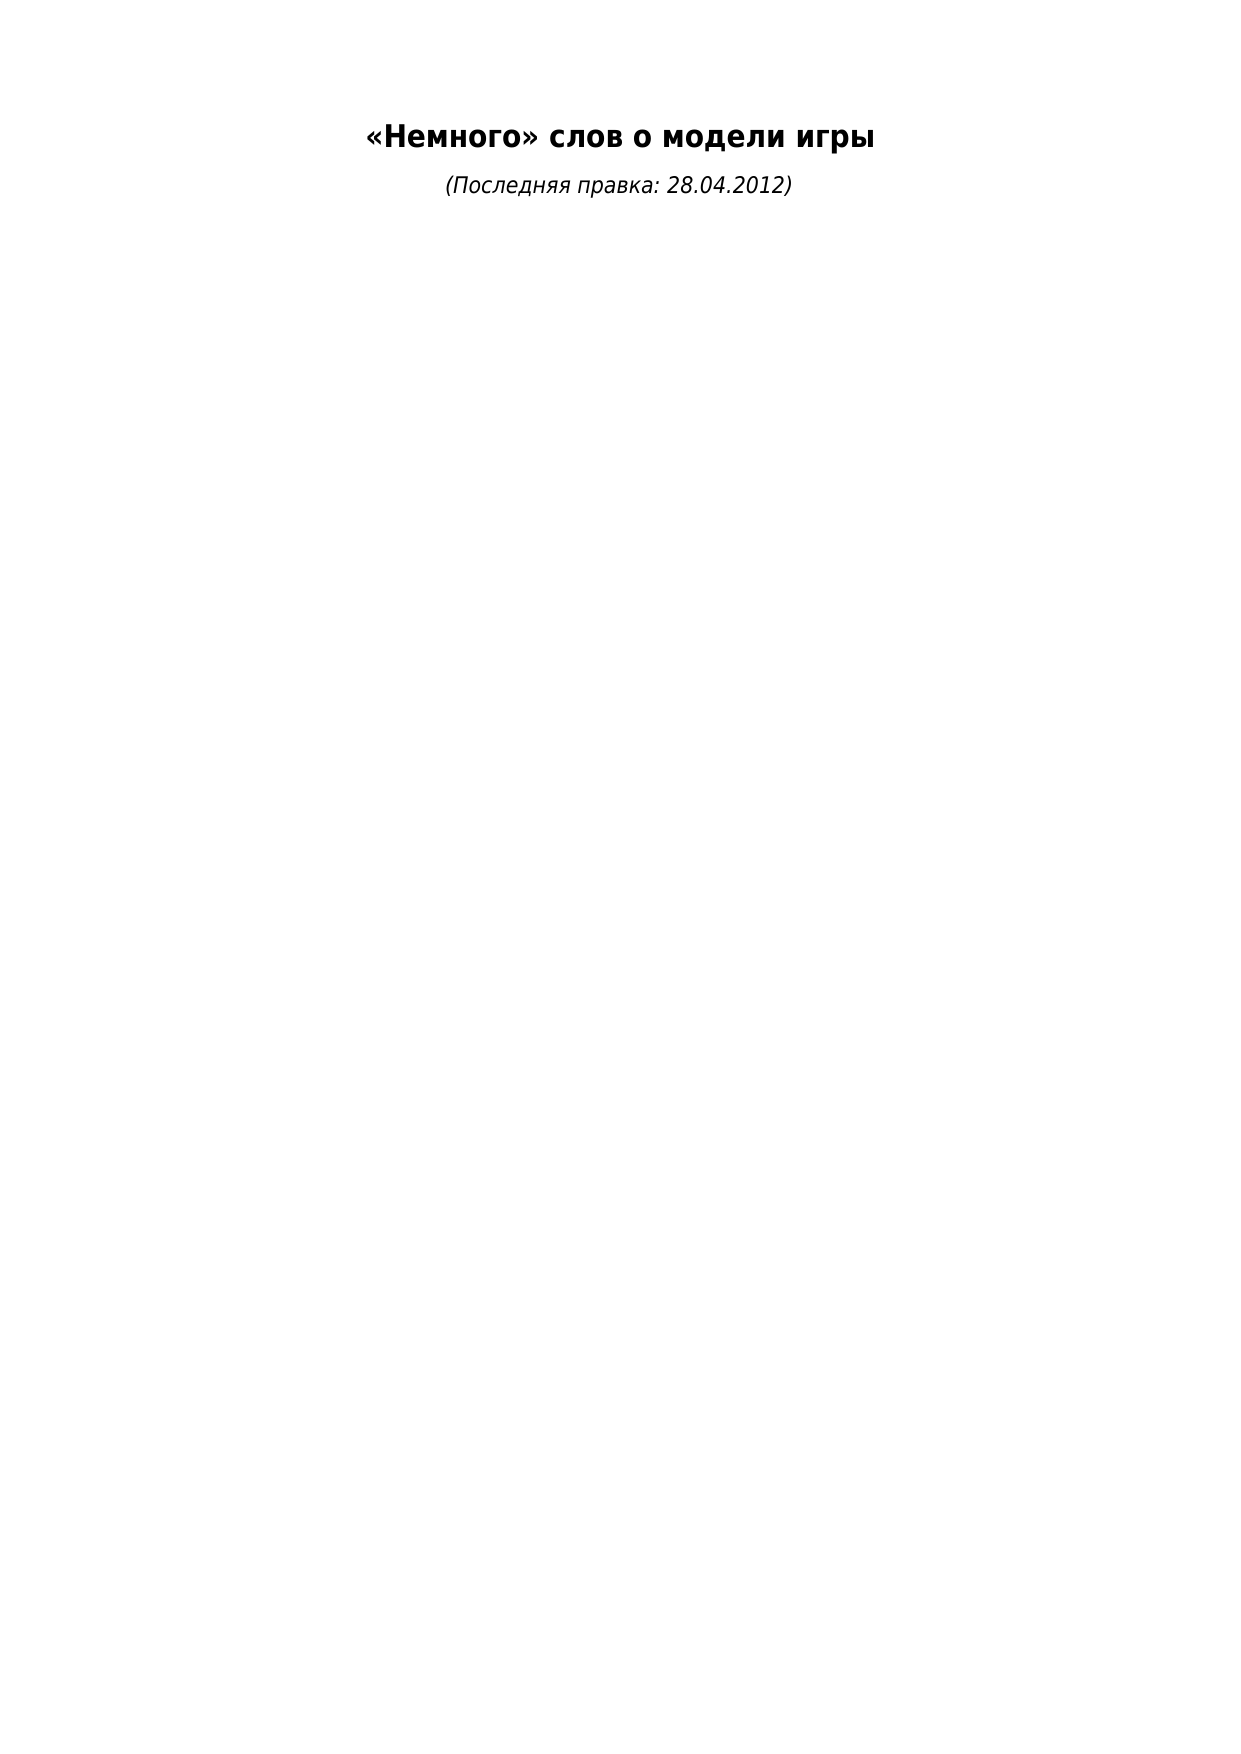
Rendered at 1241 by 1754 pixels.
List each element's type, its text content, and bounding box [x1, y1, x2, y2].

text (Последняя правка: 28.04.2012) [118, 172, 1122, 199]
subtitle «Немного» слов о модели игры [118, 118, 1122, 154]
